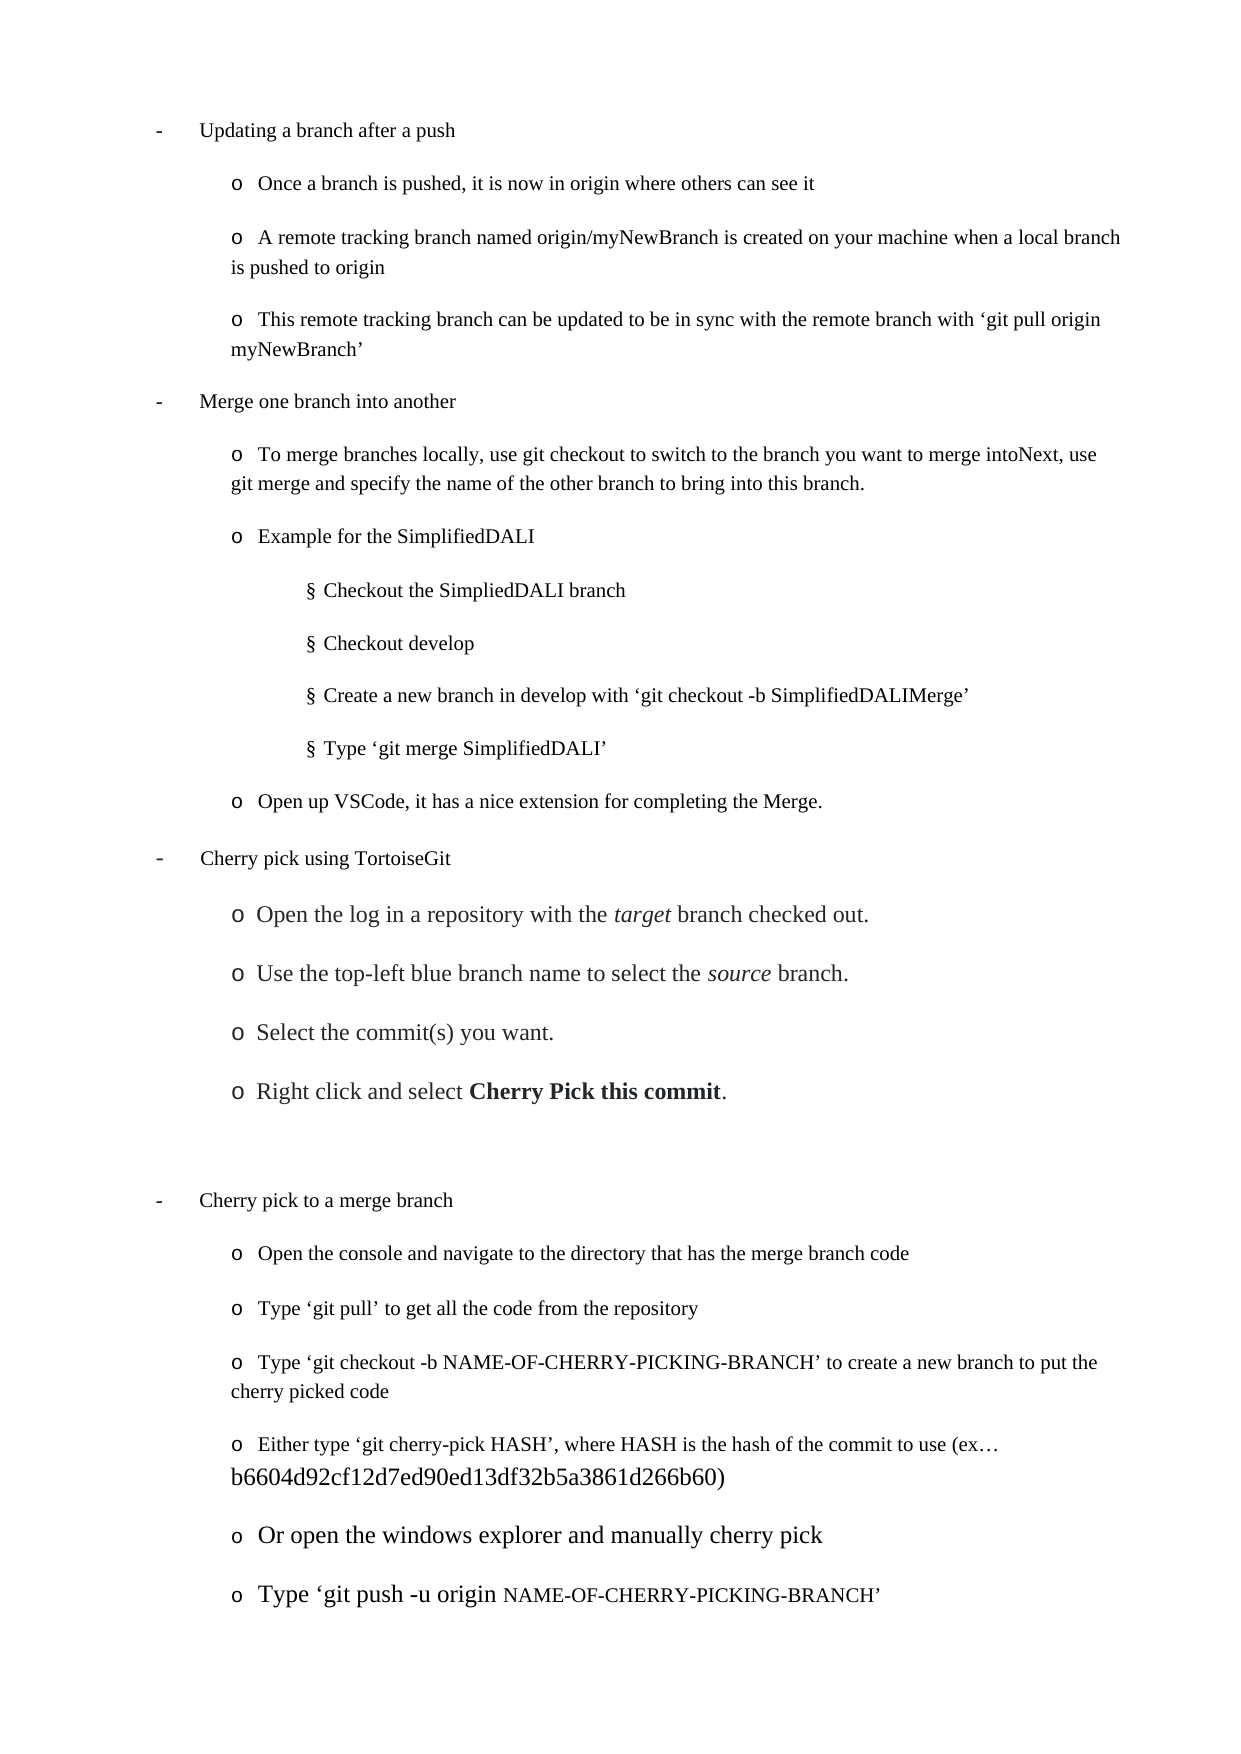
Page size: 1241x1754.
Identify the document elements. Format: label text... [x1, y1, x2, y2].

text o A remote tracking branch named origin/myNewBranch is created on your machine when a local branch is pushed to origin [231, 225, 1122, 279]
text o Select the commit(s) you want. [231, 1018, 1122, 1047]
text o Type ‘git checkout -b NAME-OF-CHERRY-PICKING-BRANCH’ to create a new branch to put the cherry picked code [231, 1350, 1122, 1403]
text o Use the top-left blue branch name to select the source branch. [231, 959, 1122, 988]
text o Right click and select Cherry Pick this commit. [231, 1077, 1122, 1106]
text - Cherry pick to a merge branch [156, 1188, 1122, 1212]
text o Or open the windows explorer and manually cherry pick [231, 1520, 1122, 1549]
text o Type ‘git push -u origin NAME-OF-CHERRY-PICKING-BRANCH’ [231, 1579, 1122, 1608]
text o This remote tracking branch can be updated to be in sync with the remote branch with ‘git pull origin myNewBranch’ [231, 307, 1122, 361]
text - Merge one branch into another [156, 389, 1122, 413]
text - Cherry pick using TortoiseGit [156, 843, 1122, 871]
text o Open the console and navigate to the directory that has the merge branch code [231, 1241, 1122, 1267]
text - Updating a branch after a push [156, 118, 1122, 142]
text o Once a branch is pushed, it is now in origin where others can see it [231, 171, 1122, 196]
text § Checkout the SimpliedDALI branch [306, 578, 1122, 602]
text o Type ‘git pull’ to get all the code from the repository [231, 1295, 1122, 1321]
text o Example for the SimplifiedDALI [231, 523, 1122, 549]
text o To merge branches locally, use git checkout to switch to the branch you want to merge intoNext, use git merge and specify the name of the other branch to bring into this branch. [231, 442, 1122, 495]
text § Create a new branch in develop with ‘git checkout -b SimplifiedDALIMerge’ [306, 683, 1122, 707]
text o Open the log in a repository with the target branch checked out. [231, 900, 1122, 929]
text o Open up VSCode, it has a nice extension for completing the Merge. [231, 788, 1122, 814]
text § Checkout develop [306, 631, 1122, 655]
text o Either type ‘git cherry-pick HASH’, where HASH is the hash of the commit to use (ex… b6604d92cf12d7ed90ed13df32b5a3861d266b60) [231, 1432, 1122, 1491]
text § Type ‘git merge SimplifiedDALI’ [306, 736, 1122, 760]
